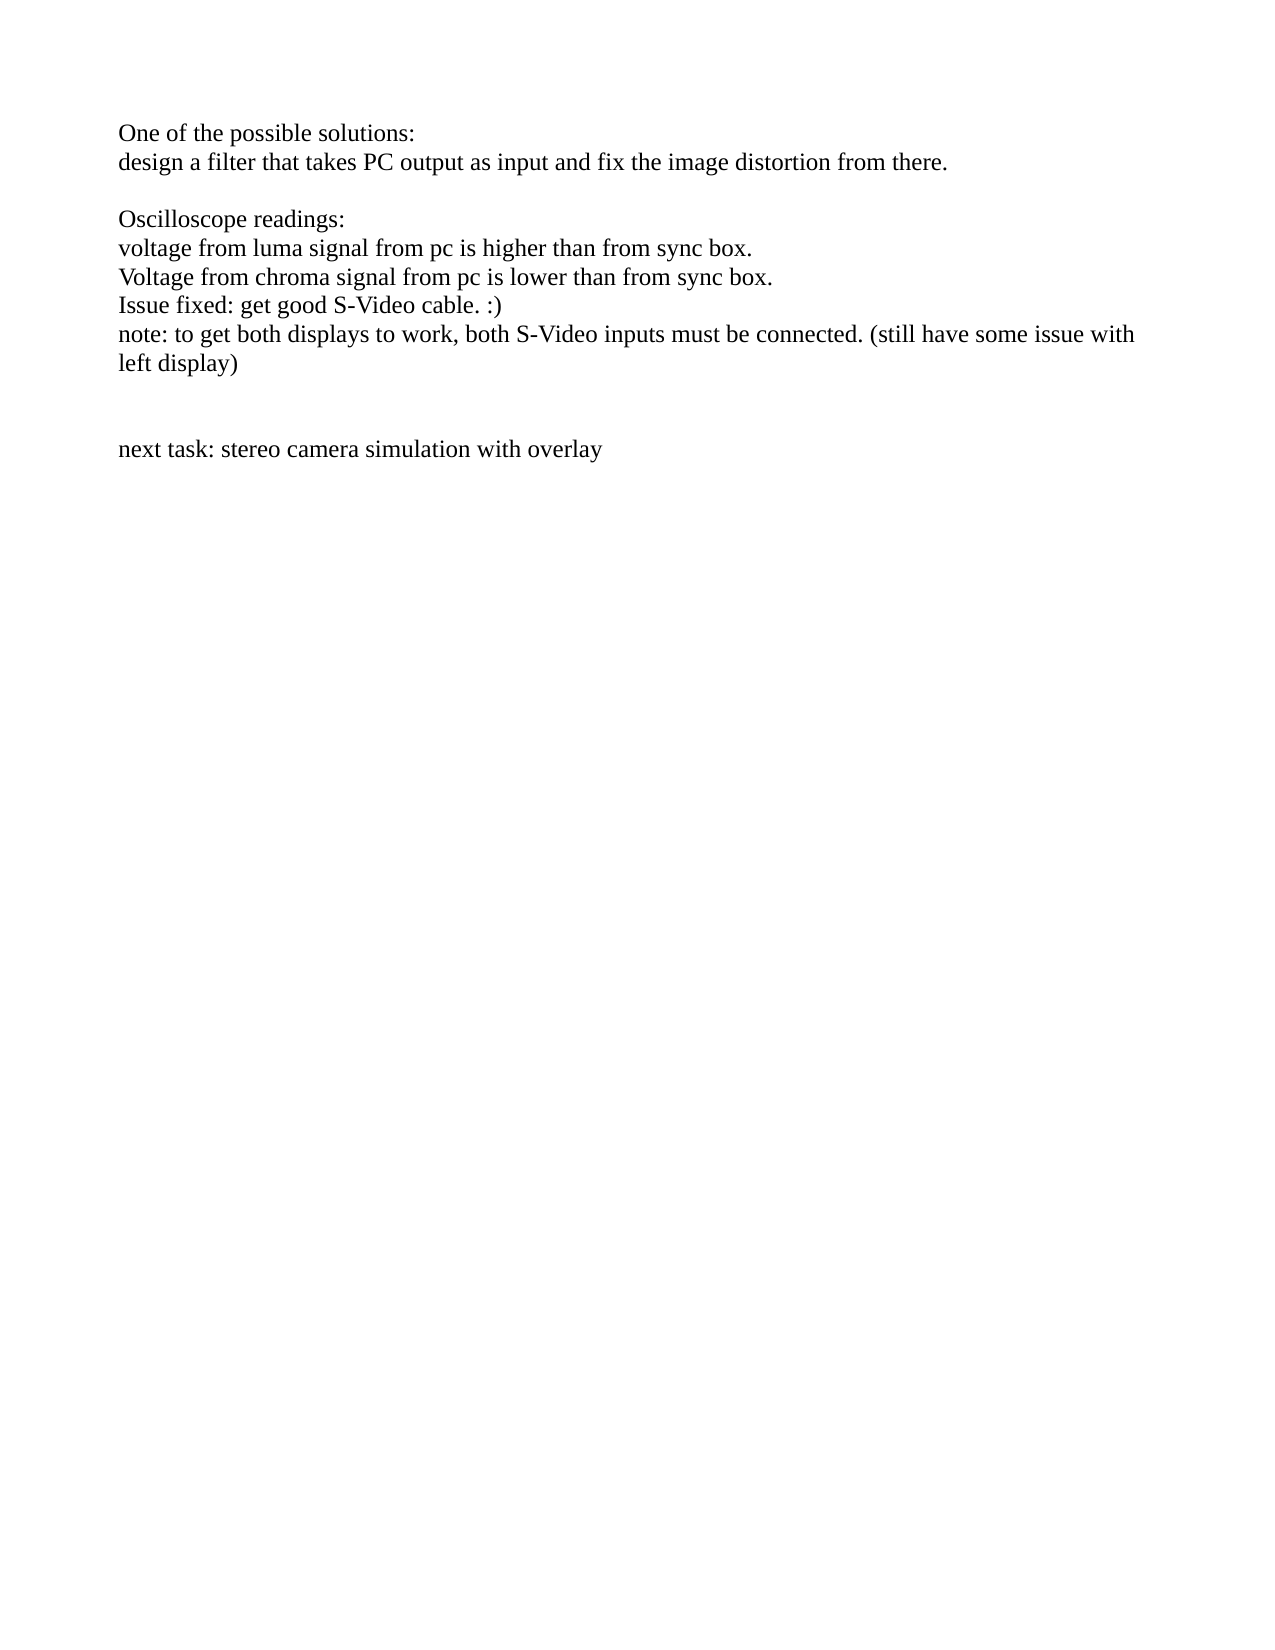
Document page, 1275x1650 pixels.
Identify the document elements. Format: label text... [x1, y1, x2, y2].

text Voltage from chroma signal from pc is lower than from sync box. [118, 262, 1157, 291]
text voltage from luma signal from pc is higher than from sync box. [118, 233, 1157, 262]
text note: to get both displays to work, both S-Video inputs must be connected. (still have some issue with left display) [118, 319, 1157, 377]
text Oscilloscope readings: [118, 204, 1157, 233]
text Issue fixed: get good S-Video cable. :) [118, 291, 1157, 319]
text next task: stereo camera simulation with overlay [118, 434, 1157, 463]
text One of the possible solutions: [118, 118, 1157, 147]
text design a filter that takes PC output as input and fix the image distortion from there. [118, 147, 1157, 176]
